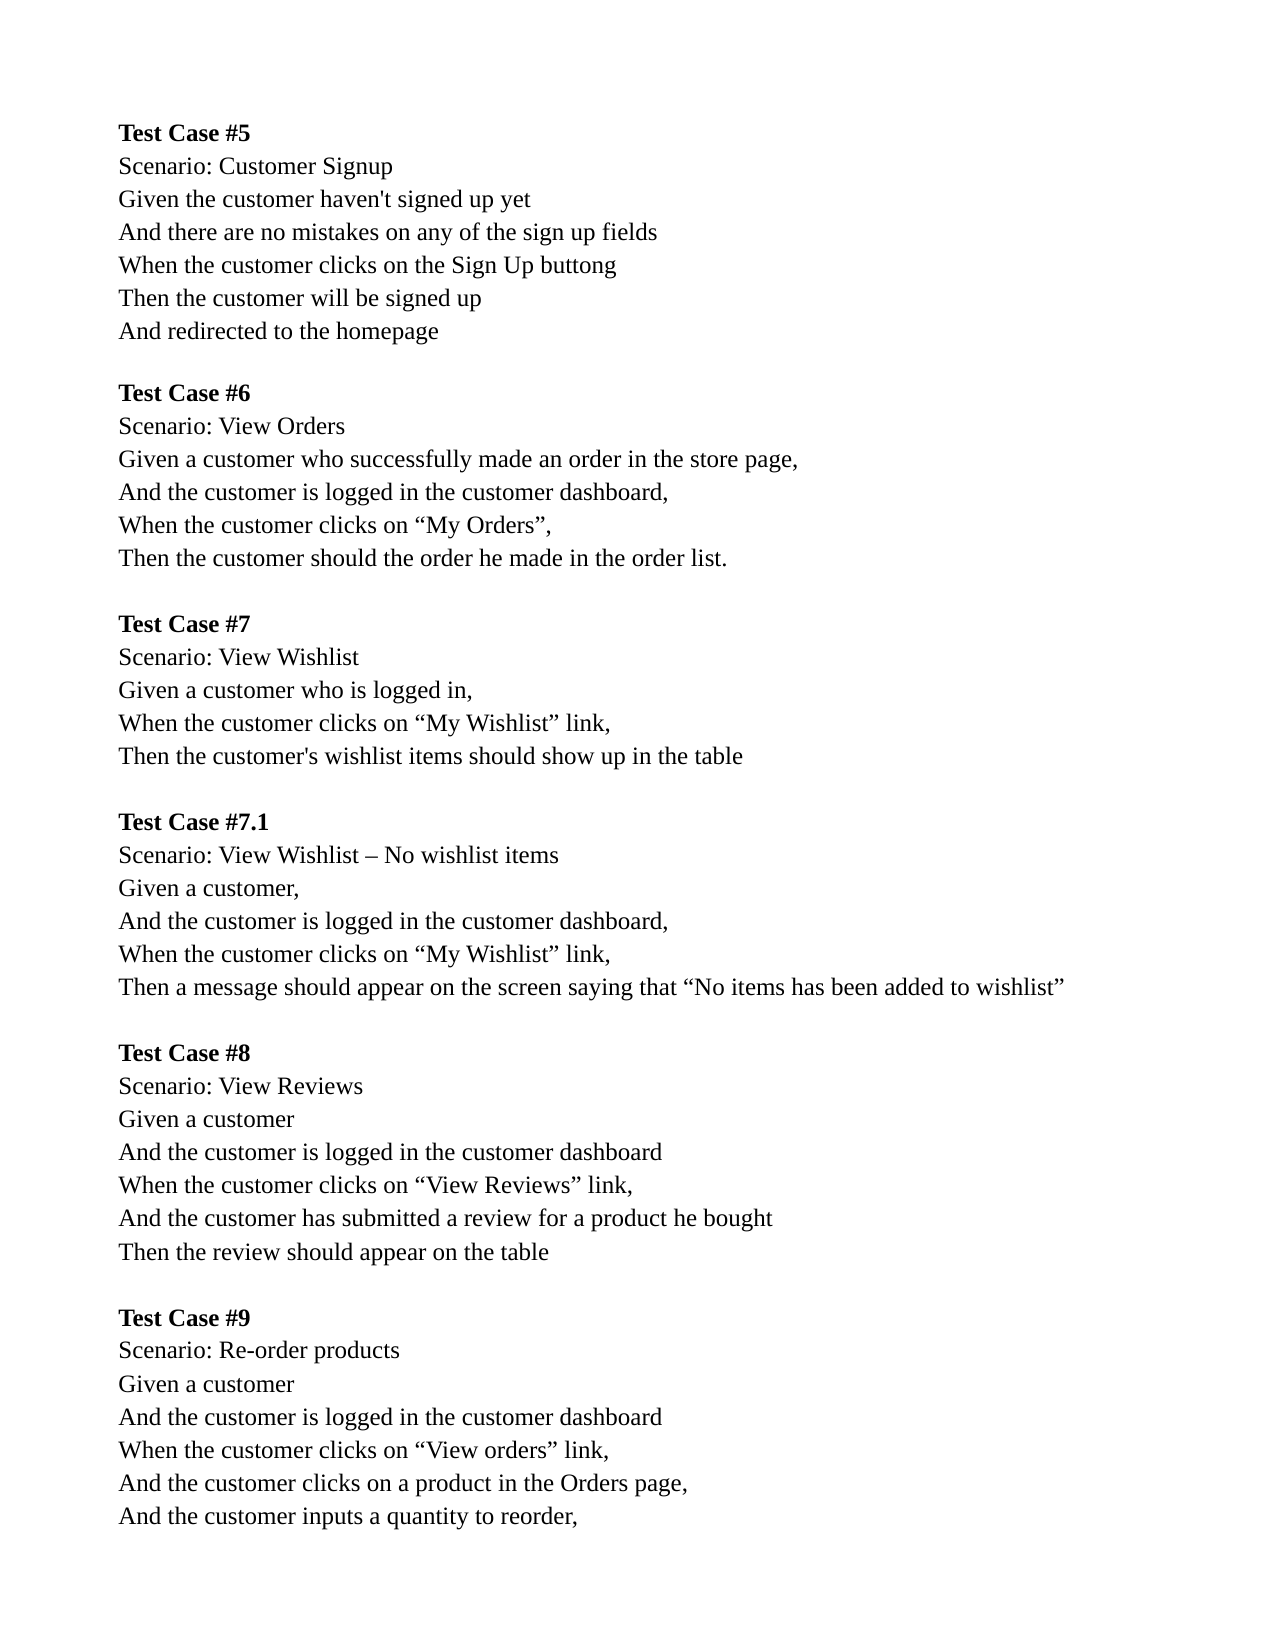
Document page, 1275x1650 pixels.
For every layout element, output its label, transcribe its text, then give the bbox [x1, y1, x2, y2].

text Test Case #5 [118, 118, 1157, 147]
text When the customer clicks on “View Reviews” link, [118, 1171, 1157, 1199]
text And there are no mistakes on any of the sign up fields [118, 217, 1157, 246]
text And the customer is logged in the customer dashboard [118, 1402, 1157, 1430]
text And the customer is logged in the customer dashboard [118, 1137, 1157, 1166]
text And the customer clicks on a product in the Orders page, [118, 1468, 1157, 1496]
text And the customer is logged in the customer dashboard, [118, 906, 1157, 935]
text Then the customer will be signed up [118, 283, 1157, 312]
text When the customer clicks on “My Wishlist” link, [118, 939, 1157, 968]
text Test Case #9 [118, 1303, 1157, 1331]
text And the customer inputs a quantity to reorder, [118, 1501, 1157, 1529]
text Then the customer's wishlist items should show up in the table [118, 741, 1157, 770]
text Test Case #6 [118, 378, 1157, 407]
text And redirected to the homepage [118, 316, 1157, 345]
text Then a message should appear on the screen saying that “No items has been added to wishlist” [118, 972, 1157, 1001]
text Then the review should appear on the table [118, 1237, 1157, 1265]
text Test Case #7.1 [118, 807, 1157, 836]
text When the customer clicks on “My Wishlist” link, [118, 708, 1157, 737]
text Scenario: View Orders [118, 411, 1157, 440]
text Scenario: View Reviews [118, 1071, 1157, 1100]
text And the customer has submitted a review for a product he bought [118, 1203, 1157, 1232]
text Scenario: View Wishlist – No wishlist items [118, 840, 1157, 869]
text Given a customer who is logged in, [118, 675, 1157, 704]
text Then the customer should the order he made in the order list. [118, 543, 1157, 572]
text Given a customer who successfully made an order in the store page, [118, 444, 1157, 473]
text Given a customer [118, 1104, 1157, 1133]
text Scenario: Re-order products [118, 1336, 1157, 1364]
text Test Case #8 [118, 1038, 1157, 1067]
text Scenario: Customer Signup [118, 151, 1157, 180]
text Scenario: View Wishlist [118, 642, 1157, 671]
text And the customer is logged in the customer dashboard, [118, 477, 1157, 506]
text When the customer clicks on the Sign Up buttong [118, 250, 1157, 279]
text When the customer clicks on “View orders” link, [118, 1435, 1157, 1463]
text When the customer clicks on “My Orders”, [118, 510, 1157, 539]
text Test Case #7 [118, 609, 1157, 638]
text Given a customer [118, 1369, 1157, 1397]
text Given the customer haven't signed up yet [118, 184, 1157, 213]
text Given a customer, [118, 873, 1157, 902]
